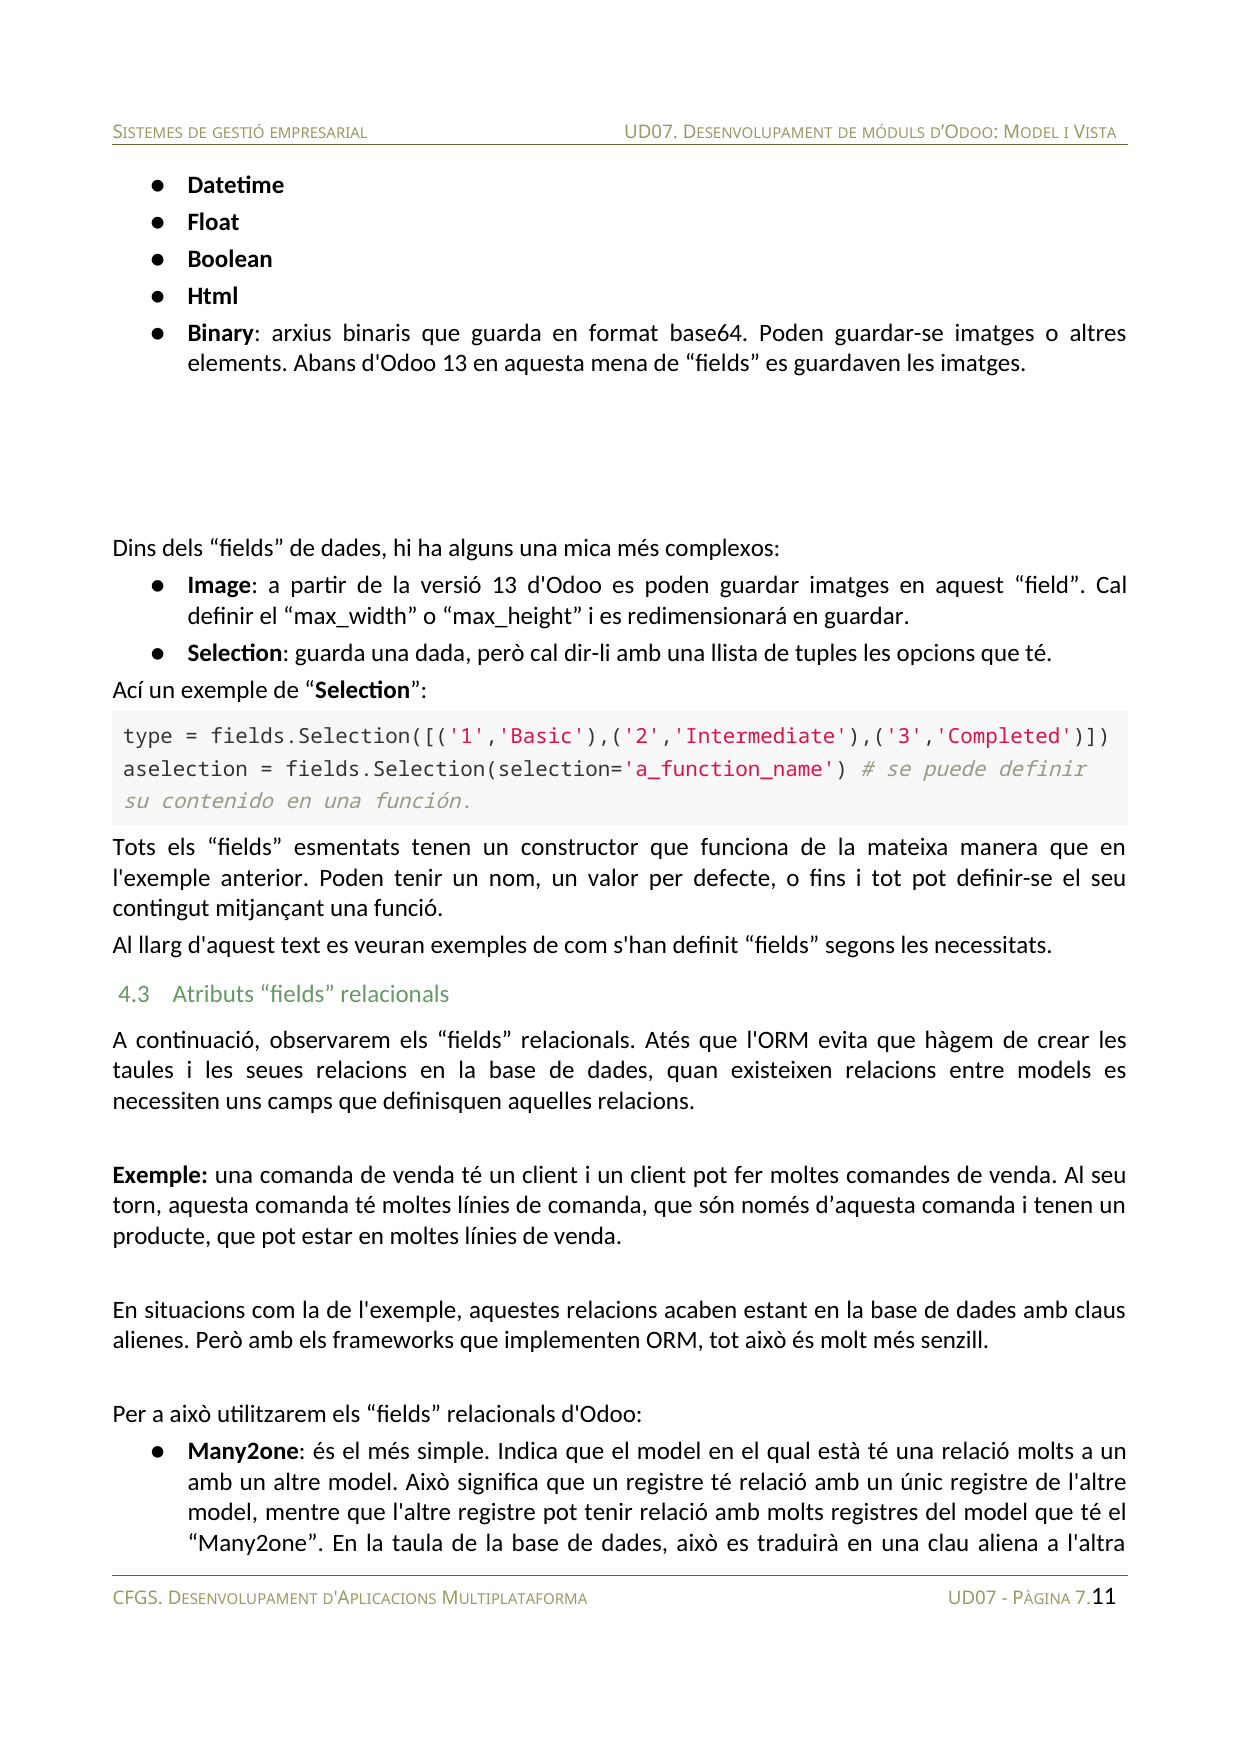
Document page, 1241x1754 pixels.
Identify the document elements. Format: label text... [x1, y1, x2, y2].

text Dins dels “fields” de dades, hi ha alguns una mica més complexos: [112, 532, 1128, 563]
list Image: a partir de la versió 13 d'Odoo es poden guardar imatges en aquest “field”. Cal definir el “max_width” o “max_height” i es redimensionará en guardar. [150, 569, 1128, 630]
text Per a això utilitzarem els “fields” relacionals d'Odoo: [112, 1398, 1128, 1429]
text A continuació, observarem els “fields” relacionals. Atés que l'ORM evita que hàgem de crear les taules i les seues relacions en la base de dades, quan existeixen relacions entre models es necessiten uns camps que definisquen aquelles relacions. [112, 1024, 1128, 1116]
text En situacions com la de l'exemple, aquestes relacions acaben estant en la base de dades amb claus alienes. Però amb els frameworks que implementen ORM, tot això és molt més senzill. [112, 1294, 1128, 1355]
text Tots els “fields” esmentats tenen un constructor que funciona de la mateixa manera que en l'exemple anterior. Poden tenir un nom, un valor per defecte, o fins i tot pot definir-se el seu contingut mitjançant una funció. [112, 831, 1128, 923]
list Html [150, 280, 1128, 311]
subtitle Atributs “fields” relacionals [112, 979, 1128, 1009]
table_header type = fields.Selection([('1','Basic'),('2','Intermediate'),('3','Completed')]) aselection = fields.Selection(selection='a_function_name') # se puede definir su contenido en una función. [112, 711, 1128, 825]
list Boolean [150, 243, 1128, 273]
text Al llarg d'aquest text es veuran exemples de com s'han definit “fields” segons les necessitats. [112, 929, 1128, 960]
list Float [150, 206, 1128, 237]
list Datetime [150, 169, 1128, 199]
list Many2one: és el més simple. Indica que el model en el qual està té una relació molts a un amb un altre model. Això significa que un registre té relació amb un únic registre de l'altre model, mentre que l'altre registre pot tenir relació amb molts registres del model que té el “Many2one”. En la taula de la base de dades, això es traduirà en una clau aliena a l'altra [150, 1435, 1128, 1557]
text Ací un exemple de “Selection”: [112, 674, 1128, 704]
text Exemple: una comanda de venda té un client i un client pot fer moltes comandes de venda. Al seu torn, aquesta comanda té moltes línies de comanda, que són només d’aquesta comanda i tenen un producte, que pot estar en moltes línies de venda. [112, 1159, 1128, 1251]
list Selection: guarda una dada, però cal dir-li amb una llista de tuples les opcions que té. [150, 637, 1128, 667]
list Binary: arxius binaris que guarda en format base64. Poden guardar-se imatges o altres elements. Abans d'Odoo 13 en aquesta mena de “fields” es guardaven les imatges. [150, 317, 1128, 378]
